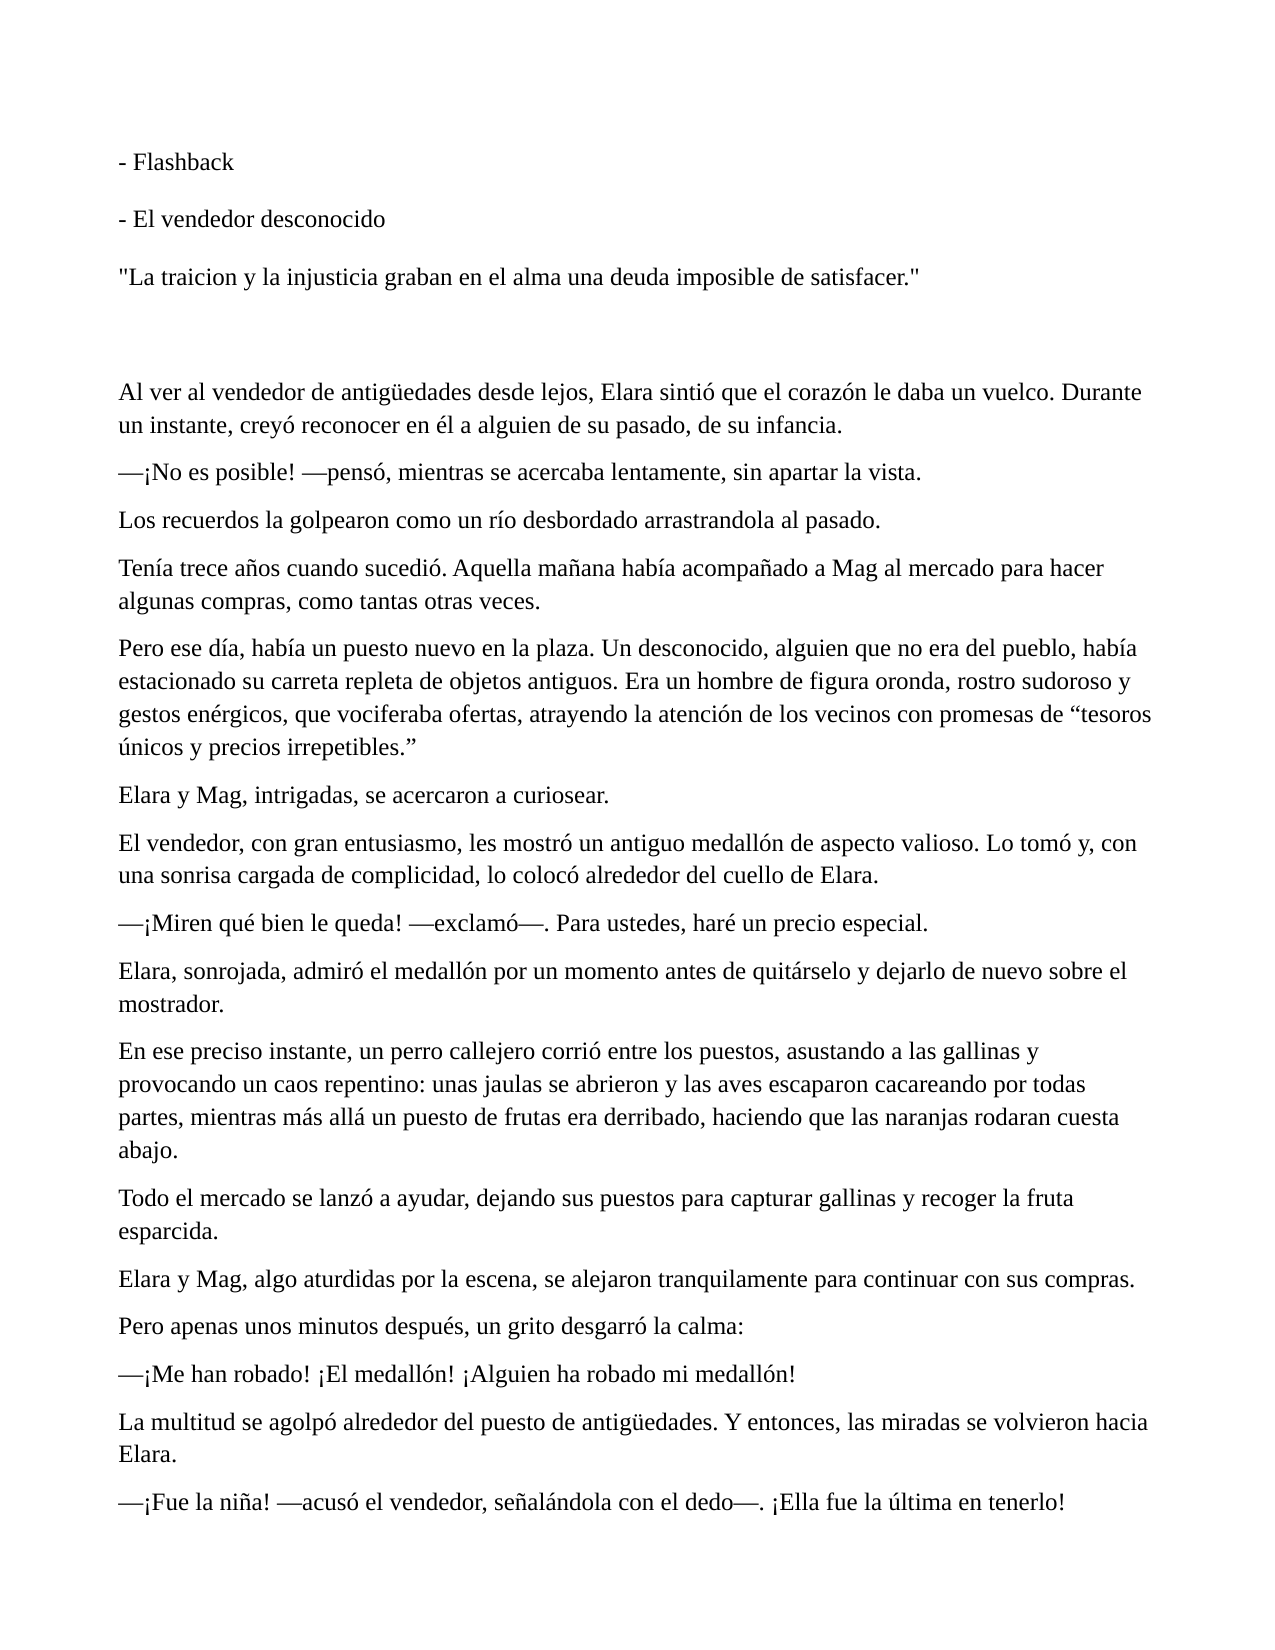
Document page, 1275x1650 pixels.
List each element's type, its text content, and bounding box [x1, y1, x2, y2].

text La multitud se agolpó alrededor del puesto de antigüedades. Y entonces, las miradas se volvieron hacia Elara. [118, 1407, 1157, 1468]
text Todo el mercado se lanzó a ayudar, dejando sus puestos para capturar gallinas y recoger la fruta esparcida. [118, 1183, 1157, 1245]
text Pero apenas unos minutos después, un grito desgarró la calma: [118, 1311, 1157, 1340]
text —¡Miren qué bien le queda! —exclamó—. Para ustedes, haré un precio especial. [118, 908, 1157, 937]
text —¡Fue la niña! —acusó el vendedor, señalándola con el dedo—. ¡Ella fue la última en tenerlo! [118, 1487, 1157, 1516]
text Los recuerdos la golpearon como un río desbordado arrastrandola al pasado. [118, 505, 1157, 534]
text Elara y Mag, intrigadas, se acercaron a curiosear. [118, 780, 1157, 809]
text En ese preciso instante, un perro callejero corrió entre los puestos, asustando a las gallinas y provocando un caos repentino: unas jaulas se abrieron y las aves escaparon cacareando por todas partes, mientras más allá un puesto de frutas era derribado, haciendo que las naranjas rodaran cuesta abajo. [118, 1036, 1157, 1164]
text Pero ese día, había un puesto nuevo en la plaza. Un desconocido, alguien que no era del pueblo, había estacionado su carreta repleta de objetos antiguos. Era un hombre de figura oronda, rostro sudoroso y gestos enérgicos, que vociferaba ofertas, atrayendo la atención de los vecinos con promesas de “tesoros únicos y precios irrepetibles.” [118, 633, 1157, 761]
text —¡No es posible! —pensó, mientras se acercaba lentamente, sin apartar la vista. [118, 457, 1157, 486]
text - El vendedor desconocido [118, 204, 1157, 233]
text - Flashback [118, 147, 1157, 176]
text Al ver al vendedor de antigüedades desde lejos, Elara sintió que el corazón le daba un vuelco. Durante un instante, creyó reconocer en él a alguien de su pasado, de su infancia. [118, 377, 1157, 439]
text El vendedor, con gran entusiasmo, les mostró un antiguo medallón de aspecto valioso. Lo tomó y, con una sonrisa cargada de complicidad, lo colocó alrededor del cuello de Elara. [118, 828, 1157, 889]
text Tenía trece años cuando sucedió. Aquella mañana había acompañado a Mag al mercado para hacer algunas compras, como tantas otras veces. [118, 553, 1157, 614]
text —¡Me han robado! ¡El medallón! ¡Alguien ha robado mi medallón! [118, 1359, 1157, 1388]
text "La traicion y la injusticia graban en el alma una deuda imposible de satisfacer." [118, 262, 1157, 291]
text Elara, sonrojada, admiró el medallón por un momento antes de quitárselo y dejarlo de nuevo sobre el mostrador. [118, 956, 1157, 1018]
text Elara y Mag, algo aturdidas por la escena, se alejaron tranquilamente para continuar con sus compras. [118, 1264, 1157, 1292]
